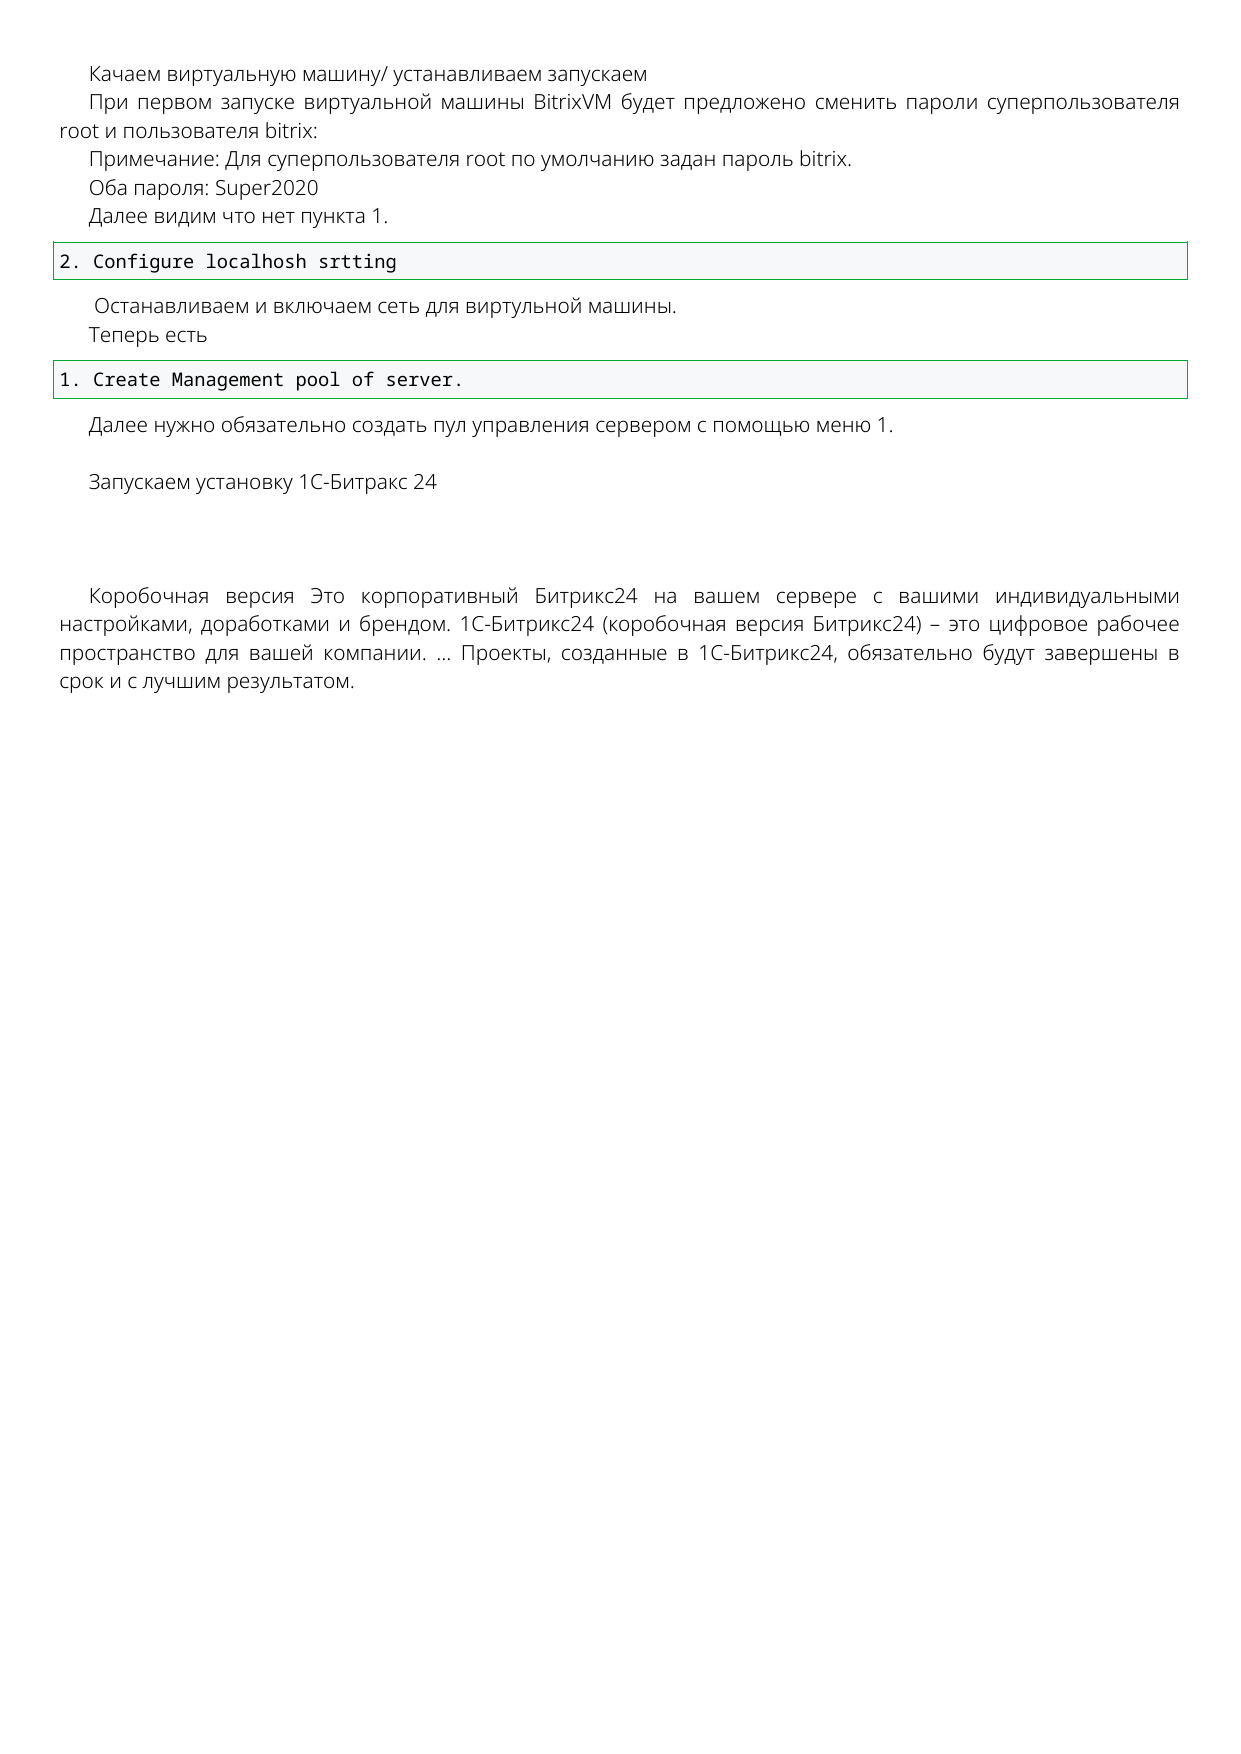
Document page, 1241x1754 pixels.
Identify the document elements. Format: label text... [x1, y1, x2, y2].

text Запускаем установку 1С-Битракс 24 [59, 467, 1181, 496]
text При первом запуске виртуальной машины BitrixVM будет предложено сменить пароли суперпользователя root и пользователя bitrix: [59, 87, 1181, 144]
text Далее нужно обязательно создать пул управления сервером с помощью меню 1. [59, 411, 1181, 439]
text Далее видим что нет пункта 1. [59, 201, 1181, 230]
text 2. Configure localhosh srtting [54, 243, 1187, 279]
text 1. Create Management pool of server. [54, 361, 1187, 398]
text Качаем виртуальную машину/ устанавливаем запускаем [59, 59, 1181, 87]
text Коробочная версия Это корпоративный Битрикс24 на вашем сервере с вашими индивидуальными настройками, доработками и брендом. 1C-Битрикс24 (коробочная версия Битрикс24) – это цифровое рабочее пространство для вашей компании. ... Проекты, созданные в 1C-Битрикс24, обязательно будут завершены в срок и с лучшим результатом. [59, 581, 1181, 695]
text Теперь есть [59, 320, 1181, 348]
text Примечание: Для суперпользователя root по умолчанию задан пароль bitrix. [59, 144, 1181, 173]
text Останавливаем и включаем сеть для виртульной машины. [59, 292, 1181, 320]
text Оба пароля: Super2020 [59, 173, 1181, 201]
